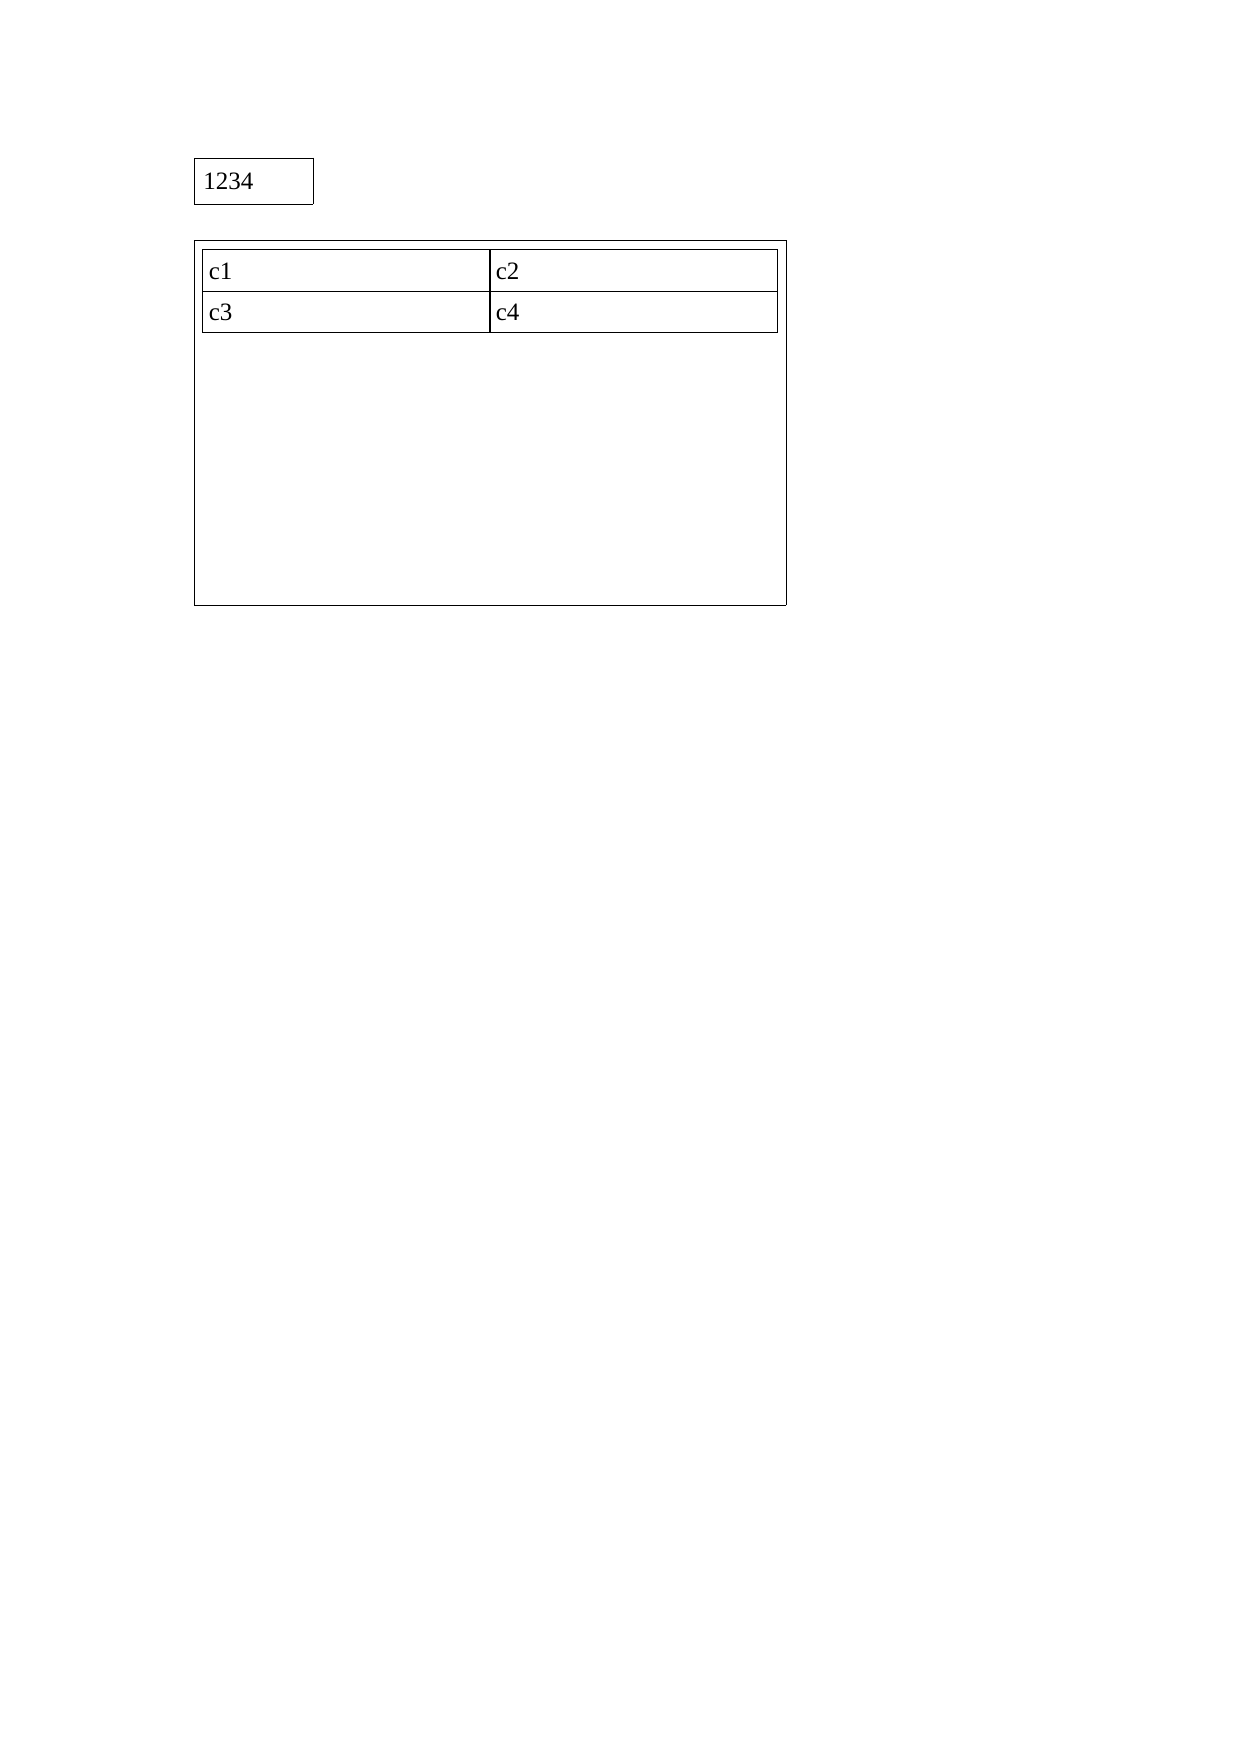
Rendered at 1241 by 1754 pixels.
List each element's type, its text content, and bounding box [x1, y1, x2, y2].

table_header c1 [203, 250, 489, 291]
text 1234 [203, 166, 304, 195]
table_cell c4 [491, 292, 777, 332]
table_header c2 [491, 250, 777, 291]
table_cell c3 [203, 292, 489, 332]
